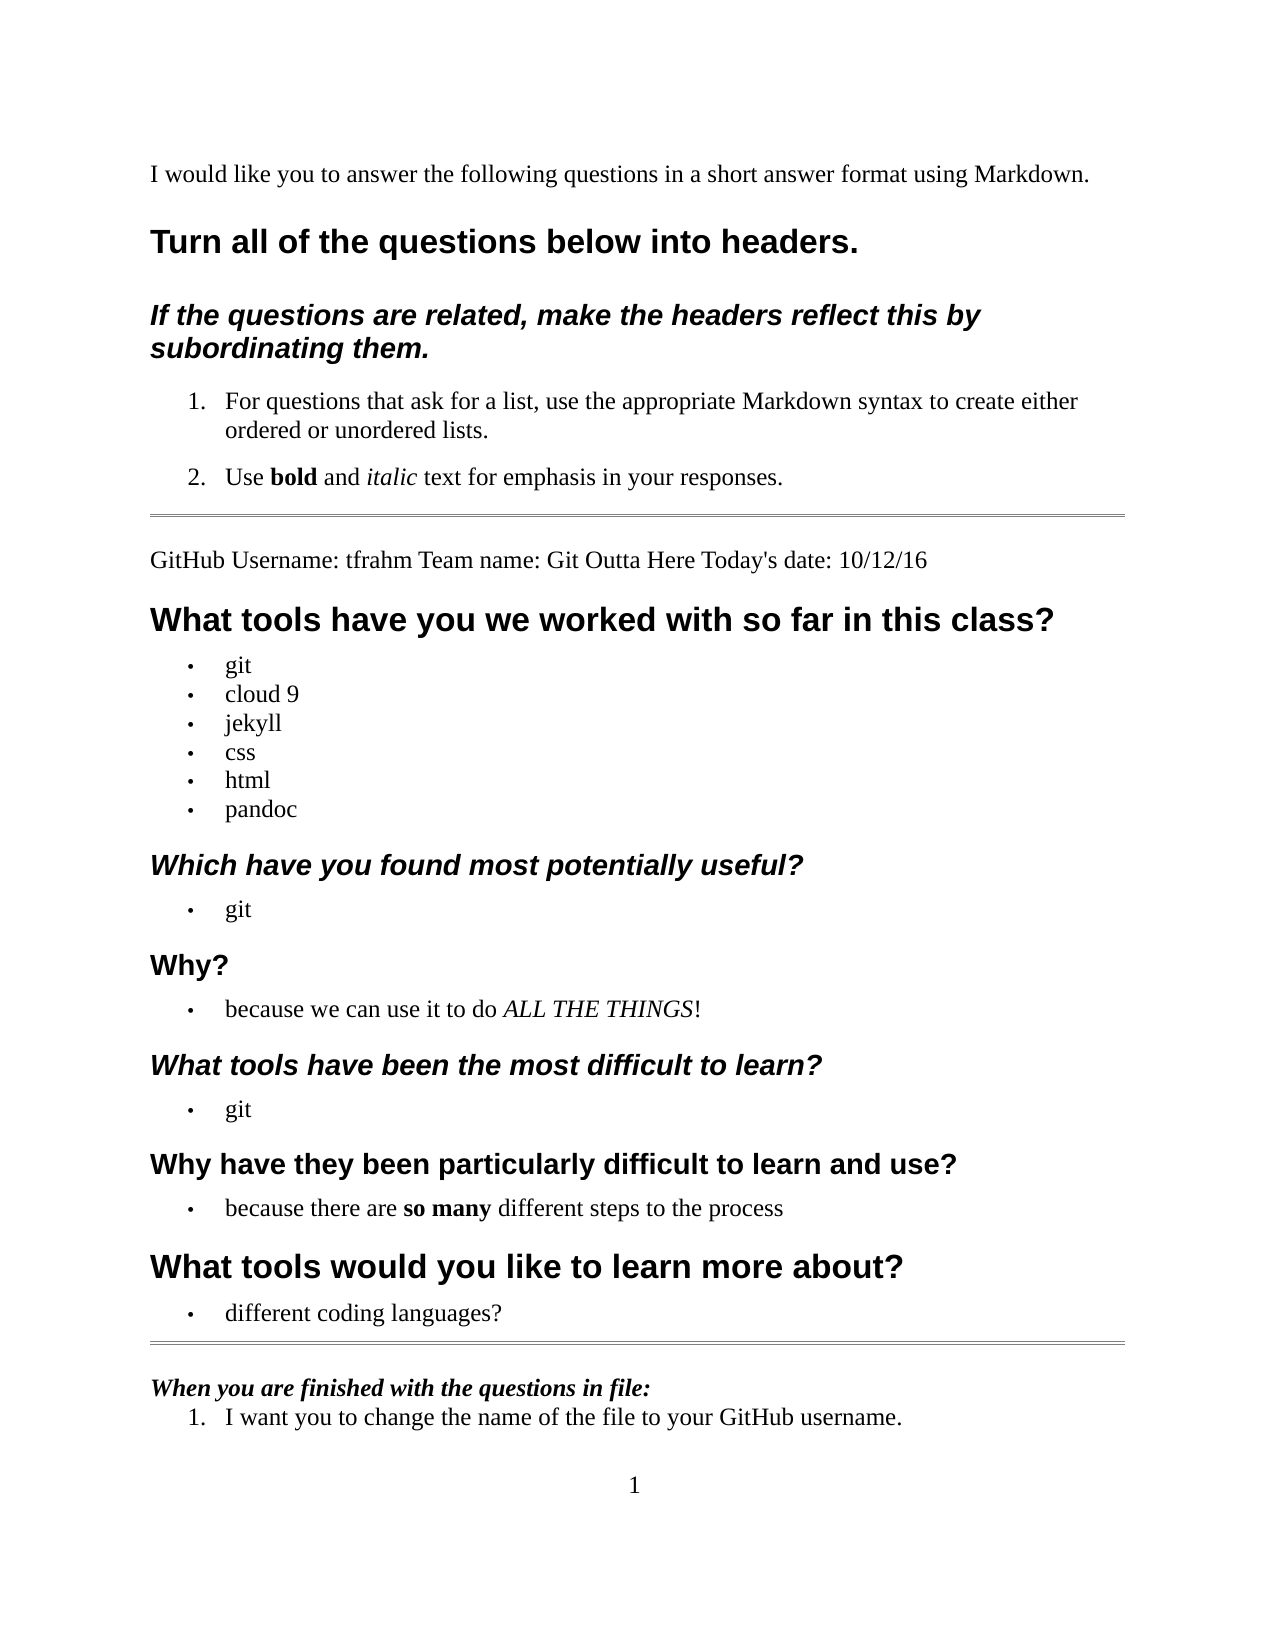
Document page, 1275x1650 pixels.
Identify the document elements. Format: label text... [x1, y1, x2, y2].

subtitle Which have you found most potentially useful? [150, 848, 1125, 882]
text GitHub Username: tfrahm Team name: Git Outta Here Today's date: 10/12/16 [150, 546, 1125, 574]
list because we can use it to do ALL THE THINGS! [187, 994, 1125, 1023]
subtitle What tools have you we worked with so far in this class? [150, 599, 1125, 638]
text When you are finished with the questions in file: [150, 1373, 1125, 1402]
subtitle What tools have been the most difficult to learn? [150, 1048, 1125, 1081]
list css [187, 737, 1125, 766]
list because there are so many different steps to the process [187, 1193, 1125, 1222]
text I would like you to answer the following questions in a short answer format using Markdown. [150, 159, 1125, 188]
list For questions that ask for a list, use the appropriate Markdown syntax to create either ordered or unordered lists. [187, 386, 1125, 444]
subtitle Why? [150, 948, 1125, 981]
list git [187, 651, 1125, 679]
list cloud 9 [187, 679, 1125, 708]
subtitle If the questions are related, make the headers reflect this by subordinating them. [150, 298, 1125, 365]
subtitle What tools would you like to learn more about? [150, 1247, 1125, 1286]
list pandoc [187, 794, 1125, 823]
list git [187, 894, 1125, 923]
subtitle Turn all of the questions below into headers. [150, 222, 1125, 260]
list Use bold and italic text for emphasis in your responses. [187, 462, 1125, 491]
subtitle Why have they been particularly difficult to learn and use? [150, 1147, 1125, 1181]
list I want you to change the name of the file to your GitHub username. [187, 1402, 1125, 1431]
list html [187, 766, 1125, 794]
list git [187, 1094, 1125, 1122]
list jekyll [187, 708, 1125, 737]
list different coding languages? [187, 1298, 1125, 1327]
